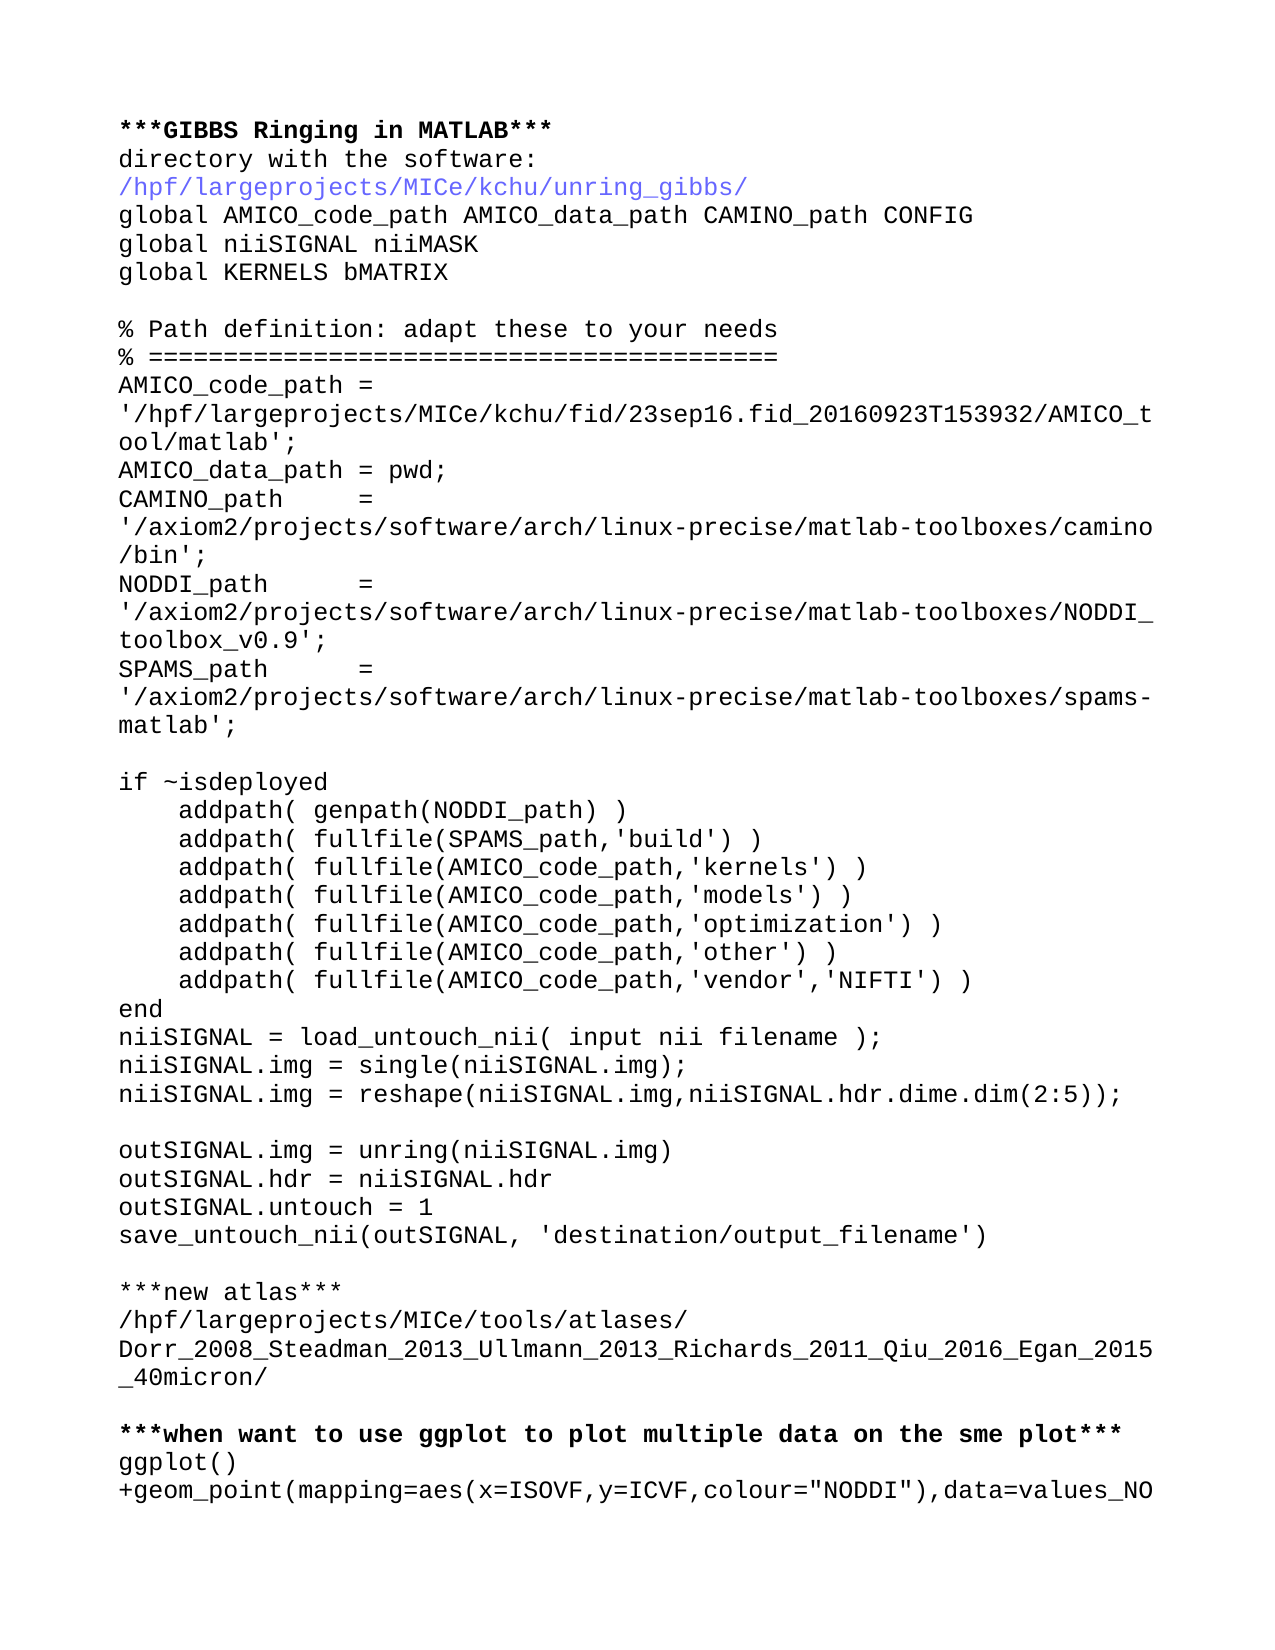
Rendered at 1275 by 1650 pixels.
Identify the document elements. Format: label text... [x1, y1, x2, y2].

text AMICO_data_path = pwd; [118, 458, 1157, 486]
text SPAMS_path = '/axiom2/projects/software/arch/linux-precise/matlab-toolboxes/spams-matlab'; [118, 656, 1157, 741]
text addpath( fullfile(AMICO_code_path,'optimization') ) [118, 911, 1157, 940]
text addpath( fullfile(AMICO_code_path,'other') ) [118, 940, 1157, 968]
text ggplot()+geom_point(mapping=aes(x=ISOVF,y=ICVF,colour="NODDI"),data=values_NO [118, 1450, 1157, 1506]
text global niiSIGNAL niiMASK [118, 231, 1157, 260]
text end [118, 996, 1157, 1025]
text addpath( fullfile(SPAMS_path,'build') ) [118, 826, 1157, 855]
text niiSIGNAL.img = reshape(niiSIGNAL.img,niiSIGNAL.hdr.dime.dim(2:5)); [118, 1081, 1157, 1110]
text directory with the software: /hpf/largeprojects/MICe/kchu/unring_gibbs/ [118, 146, 1157, 203]
text addpath( fullfile(AMICO_code_path,'kernels') ) [118, 855, 1157, 883]
text outSIGNAL.hdr = niiSIGNAL.hdr [118, 1166, 1157, 1195]
text addpath( fullfile(AMICO_code_path,'vendor','NIFTI') ) [118, 968, 1157, 996]
text CAMINO_path = '/axiom2/projects/software/arch/linux-precise/matlab-toolboxes/camino/bin'; [118, 486, 1157, 571]
text outSIGNAL.img = unring(niiSIGNAL.img) [118, 1138, 1157, 1166]
text addpath( genpath(NODDI_path) ) [118, 798, 1157, 826]
text ***new atlas*** [118, 1280, 1157, 1308]
text global AMICO_code_path AMICO_data_path CAMINO_path CONFIG [118, 203, 1157, 231]
text niiSIGNAL.img = single(niiSIGNAL.img); [118, 1053, 1157, 1081]
text /hpf/largeprojects/MICe/tools/atlases/Dorr_2008_Steadman_2013_Ullmann_2013_Richards_2011_Qiu_2016_Egan_2015_40micron/ [118, 1308, 1157, 1393]
text global KERNELS bMATRIX [118, 260, 1157, 288]
text outSIGNAL.untouch = 1 [118, 1195, 1157, 1223]
text % Path definition: adapt these to your needs [118, 316, 1157, 345]
text NODDI_path = '/axiom2/projects/software/arch/linux-precise/matlab-toolboxes/NODDI_toolbox_v0.9'; [118, 571, 1157, 656]
text ***when want to use ggplot to plot multiple data on the sme plot*** [118, 1421, 1157, 1450]
text addpath( fullfile(AMICO_code_path,'models') ) [118, 883, 1157, 911]
text save_untouch_nii(outSIGNAL, 'destination/output_filename') [118, 1223, 1157, 1251]
text AMICO_code_path = '/hpf/largeprojects/MICe/kchu/fid/23sep16.fid_20160923T153932/AMICO_tool/matlab'; [118, 373, 1157, 458]
text niiSIGNAL = load_untouch_nii( input nii filename ); [118, 1025, 1157, 1053]
text ***GIBBS Ringing in MATLAB*** [118, 118, 1157, 146]
text % ========================================== [118, 345, 1157, 373]
text if ~isdeployed [118, 770, 1157, 798]
